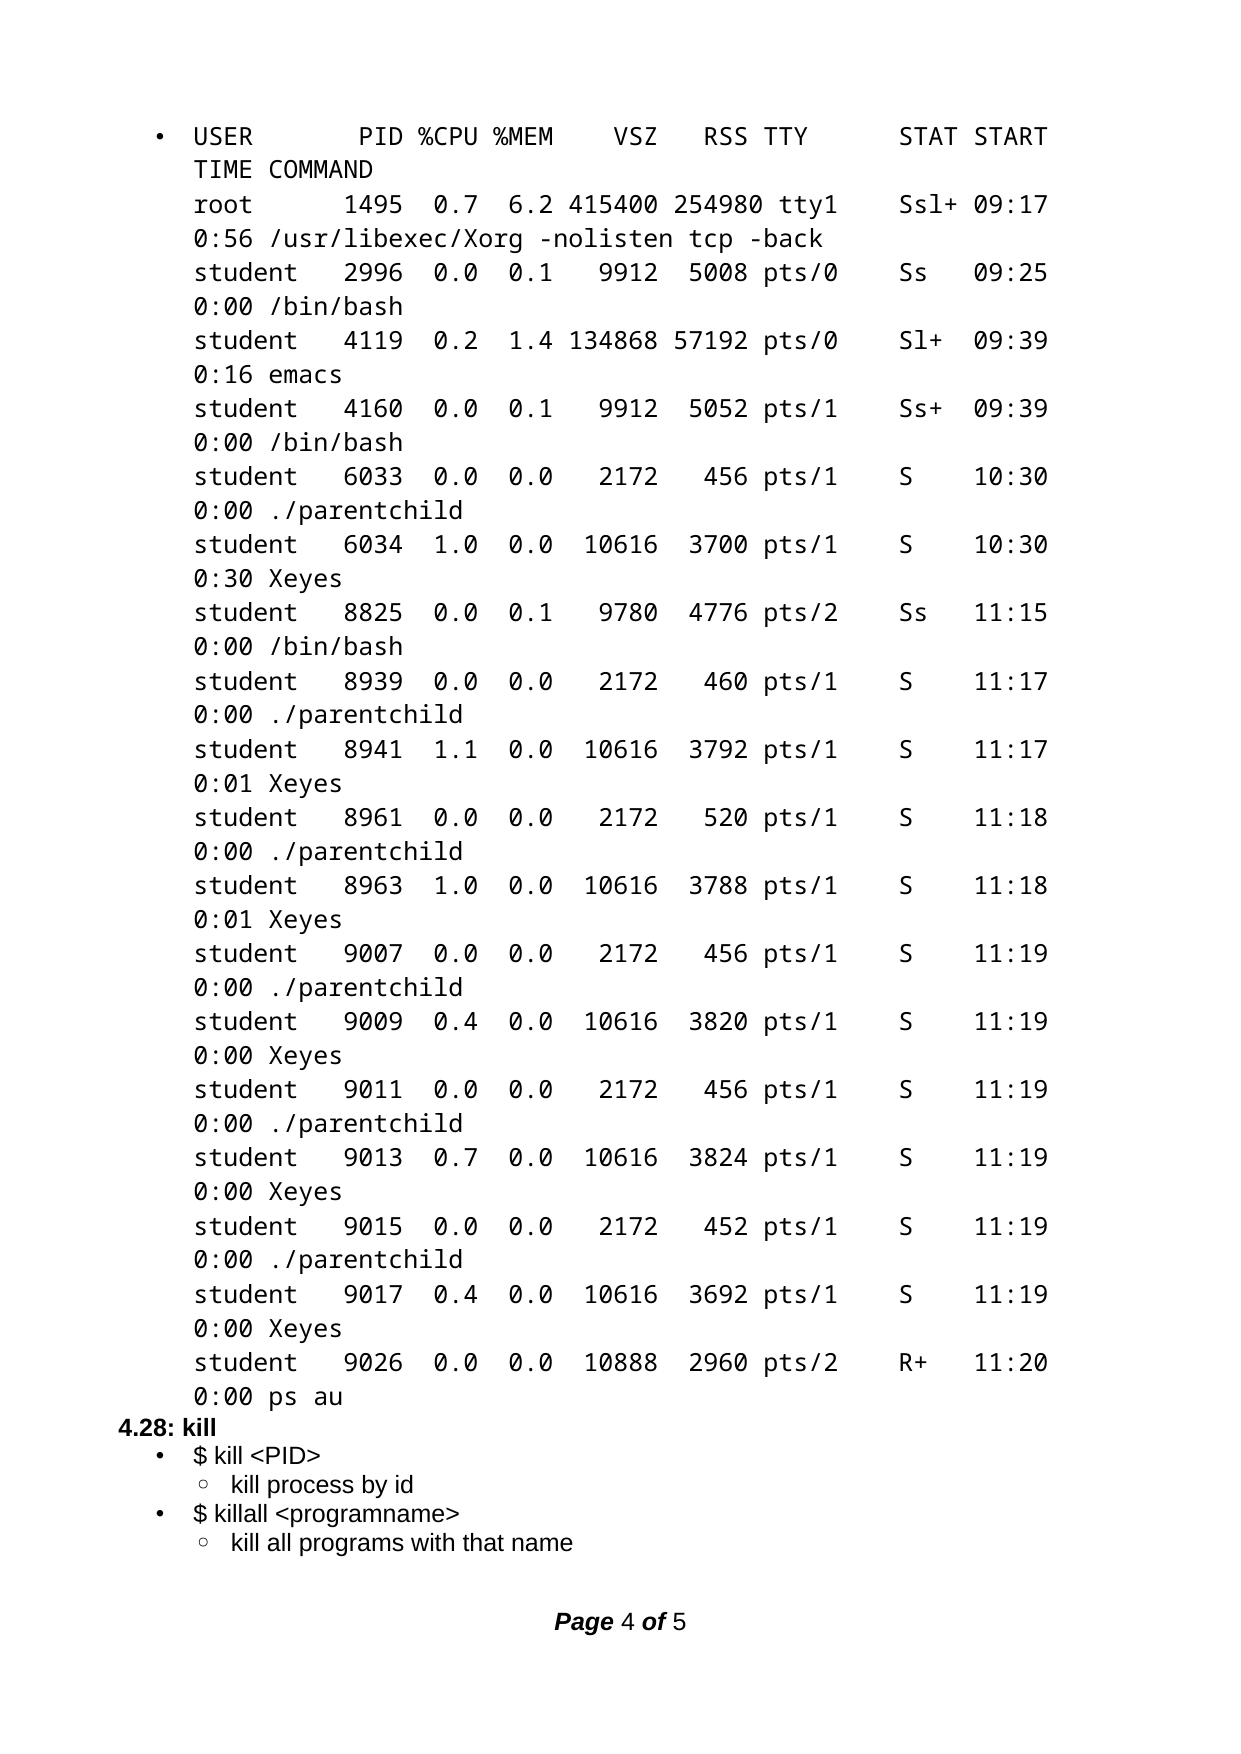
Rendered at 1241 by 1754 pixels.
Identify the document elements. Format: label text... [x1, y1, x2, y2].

list $ kill <PID> [156, 1441, 1122, 1470]
list kill process by id [193, 1470, 1122, 1499]
list USER PID %CPU %MEM VSZ RSS TTY STAT START TIME COMMAND root 1495 0.7 6.2 415400 254980 tty1 Ssl+ 09:17 0:56 /usr/libexec/Xorg -nolisten tcp -back student 2996 0.0 0.1 9912 5008 pts/0 Ss 09:25 0:00 /bin/bash student 4119 0.2 1.4 134868 57192 pts/0 Sl+ 09:39 0:16 emacs student 4160 0.0 0.1 9912 5052 pts/1 Ss+ 09:39 0:00 /bin/bash student 6033 0.0 0.0 2172 456 pts/1 S 10:30 0:00 ./parentchild student 6034 1.0 0.0 10616 3700 pts/1 S 10:30 0:30 Xeyes student 8825 0.0 0.1 9780 4776 pts/2 Ss 11:15 0:00 /bin/bash student 8939 0.0 0.0 2172 460 pts/1 S 11:17 0:00 ./parentchild student 8941 1.1 0.0 10616 3792 pts/1 S 11:17 0:01 Xeyes student 8961 0.0 0.0 2172 520 pts/1 S 11:18 0:00 ./parentchild student 8963 1.0 0.0 10616 3788 pts/1 S 11:18 0:01 Xeyes student 9007 0.0 0.0 2172 456 pts/1 S 11:19 0:00 ./parentchild student 9009 0.4 0.0 10616 3820 pts/1 S 11:19 0:00 Xeyes student 9011 0.0 0.0 2172 456 pts/1 S 11:19 0:00 ./parentchild student 9013 0.7 0.0 10616 3824 pts/1 S 11:19 0:00 Xeyes student 9015 0.0 0.0 2172 452 pts/1 S 11:19 0:00 ./parentchild student 9017 0.4 0.0 10616 3692 pts/1 S 11:19 0:00 Xeyes student 9026 0.0 0.0 10888 2960 pts/2 R+ 11:20 0:00 ps au [156, 118, 1122, 1412]
text 4.28: kill [118, 1412, 1122, 1441]
list kill all programs with that name [193, 1528, 1122, 1557]
list $ killall <programname> [156, 1499, 1122, 1528]
